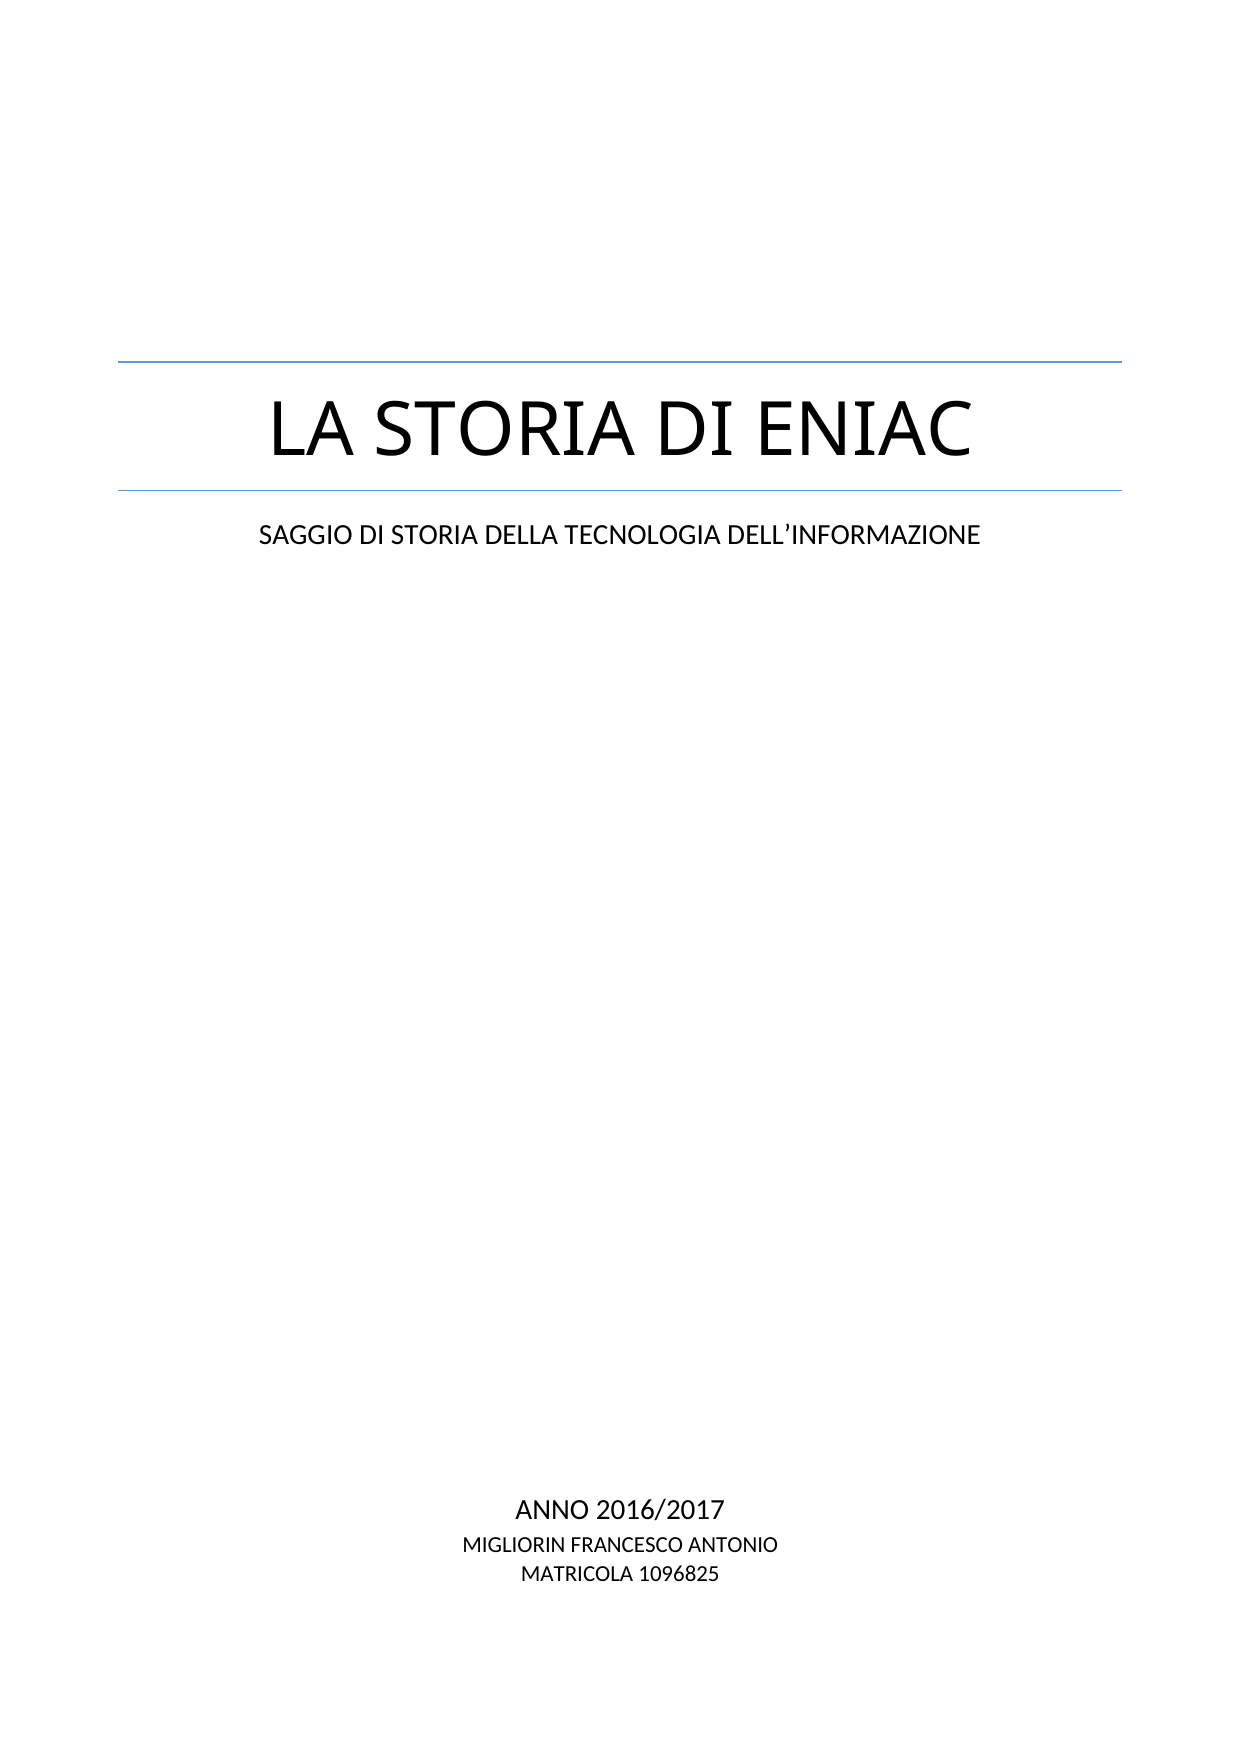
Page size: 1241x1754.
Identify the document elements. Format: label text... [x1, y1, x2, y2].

text Migliorin francesco antonio [118, 1531, 1122, 1559]
text SAGGIO DI STORIA DELLA TECNOLOGIA DELL’INFORMAZIONE [118, 516, 1122, 552]
text Anno 2016/2017 [118, 1491, 1122, 1526]
text LA STORIA DI ENIAC [118, 363, 1122, 490]
text MATRICOLA 1096825 [118, 1559, 1122, 1587]
